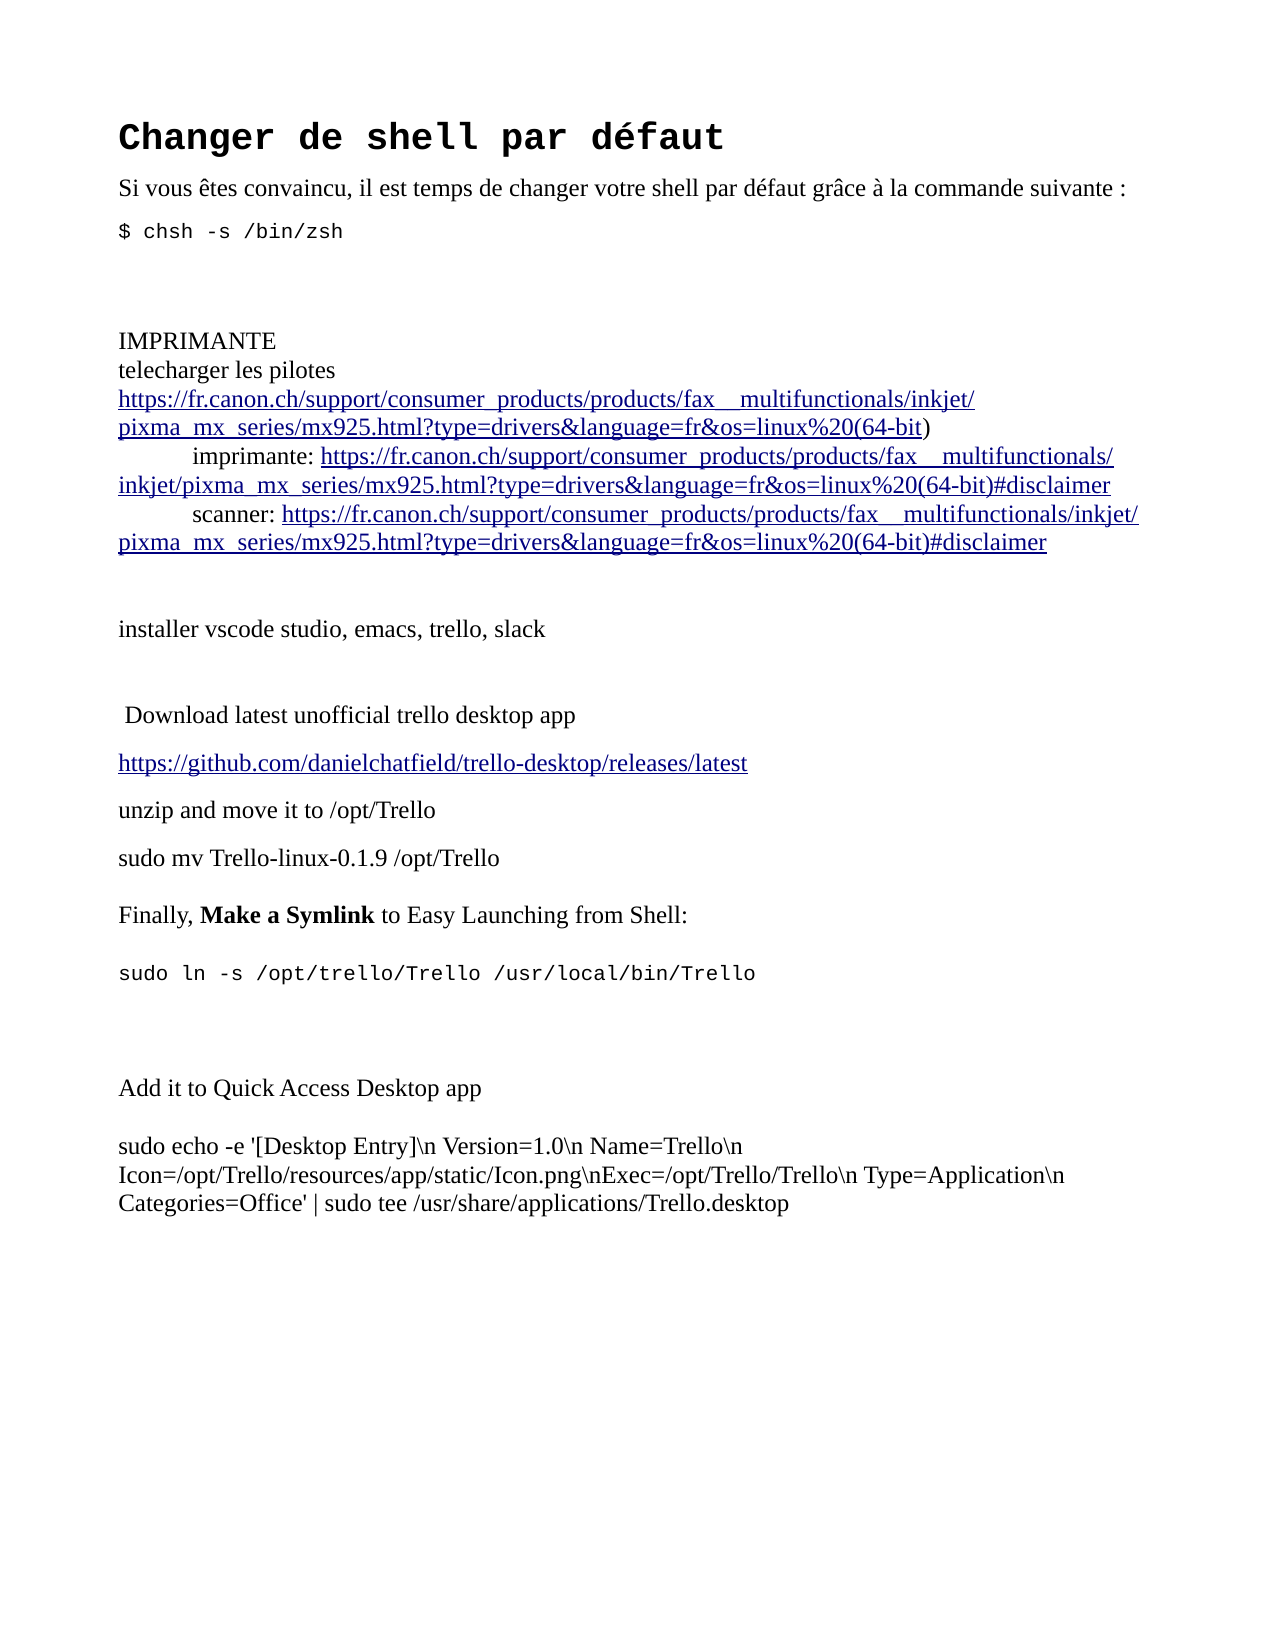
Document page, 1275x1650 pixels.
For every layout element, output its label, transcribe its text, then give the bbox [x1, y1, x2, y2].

text Si vous êtes convaincu, il est temps de changer votre shell par défaut grâce à la commande suivante : [118, 173, 1157, 202]
text sudo ln -s /opt/trello/Trello /usr/local/bin/Trello [118, 963, 1157, 986]
text installer vscode studio, emacs, trello, slack [118, 614, 1157, 642]
text imprimante: https://fr.canon.ch/support/consumer_products/products/fax__multifunctionals/inkjet/pixma_mx_series/mx925.html?type=drivers&language=fr&os=linux%20(64-bit)#disclaimer [118, 441, 1157, 499]
text Download latest unofficial trello desktop app [118, 700, 1157, 729]
text Finally, Make a Symlink to Easy Launching from Shell: [118, 900, 1157, 929]
subtitle Changer de shell par défaut [118, 118, 1157, 161]
text IMPRIMANTE [118, 326, 1157, 355]
text https://github.com/danielchatfield/trello-desktop/releases/latest [118, 748, 1157, 776]
text sudo mv Trello-linux-0.1.9 /opt/Trello [118, 843, 1157, 872]
text scanner: https://fr.canon.ch/support/consumer_products/products/fax__multifunctionals/inkjet/pixma_mx_series/mx925.html?type=drivers&language=fr&os=linux%20(64-bit)#disclaimer [118, 499, 1157, 556]
text $ chsh -s /bin/zsh [118, 221, 1157, 244]
text unzip and move it to /opt/Trello [118, 795, 1157, 824]
text telecharger les pilotes [118, 355, 1157, 384]
text https://fr.canon.ch/support/consumer_products/products/fax__multifunctionals/inkjet/pixma_mx_series/mx925.html?type=drivers&language=fr&os=linux%20(64-bit) [118, 384, 1157, 441]
text Add it to Quick Access Desktop app [118, 1073, 1157, 1102]
text sudo echo -e '[Desktop Entry]\n Version=1.0\n Name=Trello\n Icon=/opt/Trello/resources/app/static/Icon.png\nExec=/opt/Trello/Trello\n Type=Application\n Categories=Office' | sudo tee /usr/share/applications/Trello.desktop [118, 1131, 1157, 1217]
